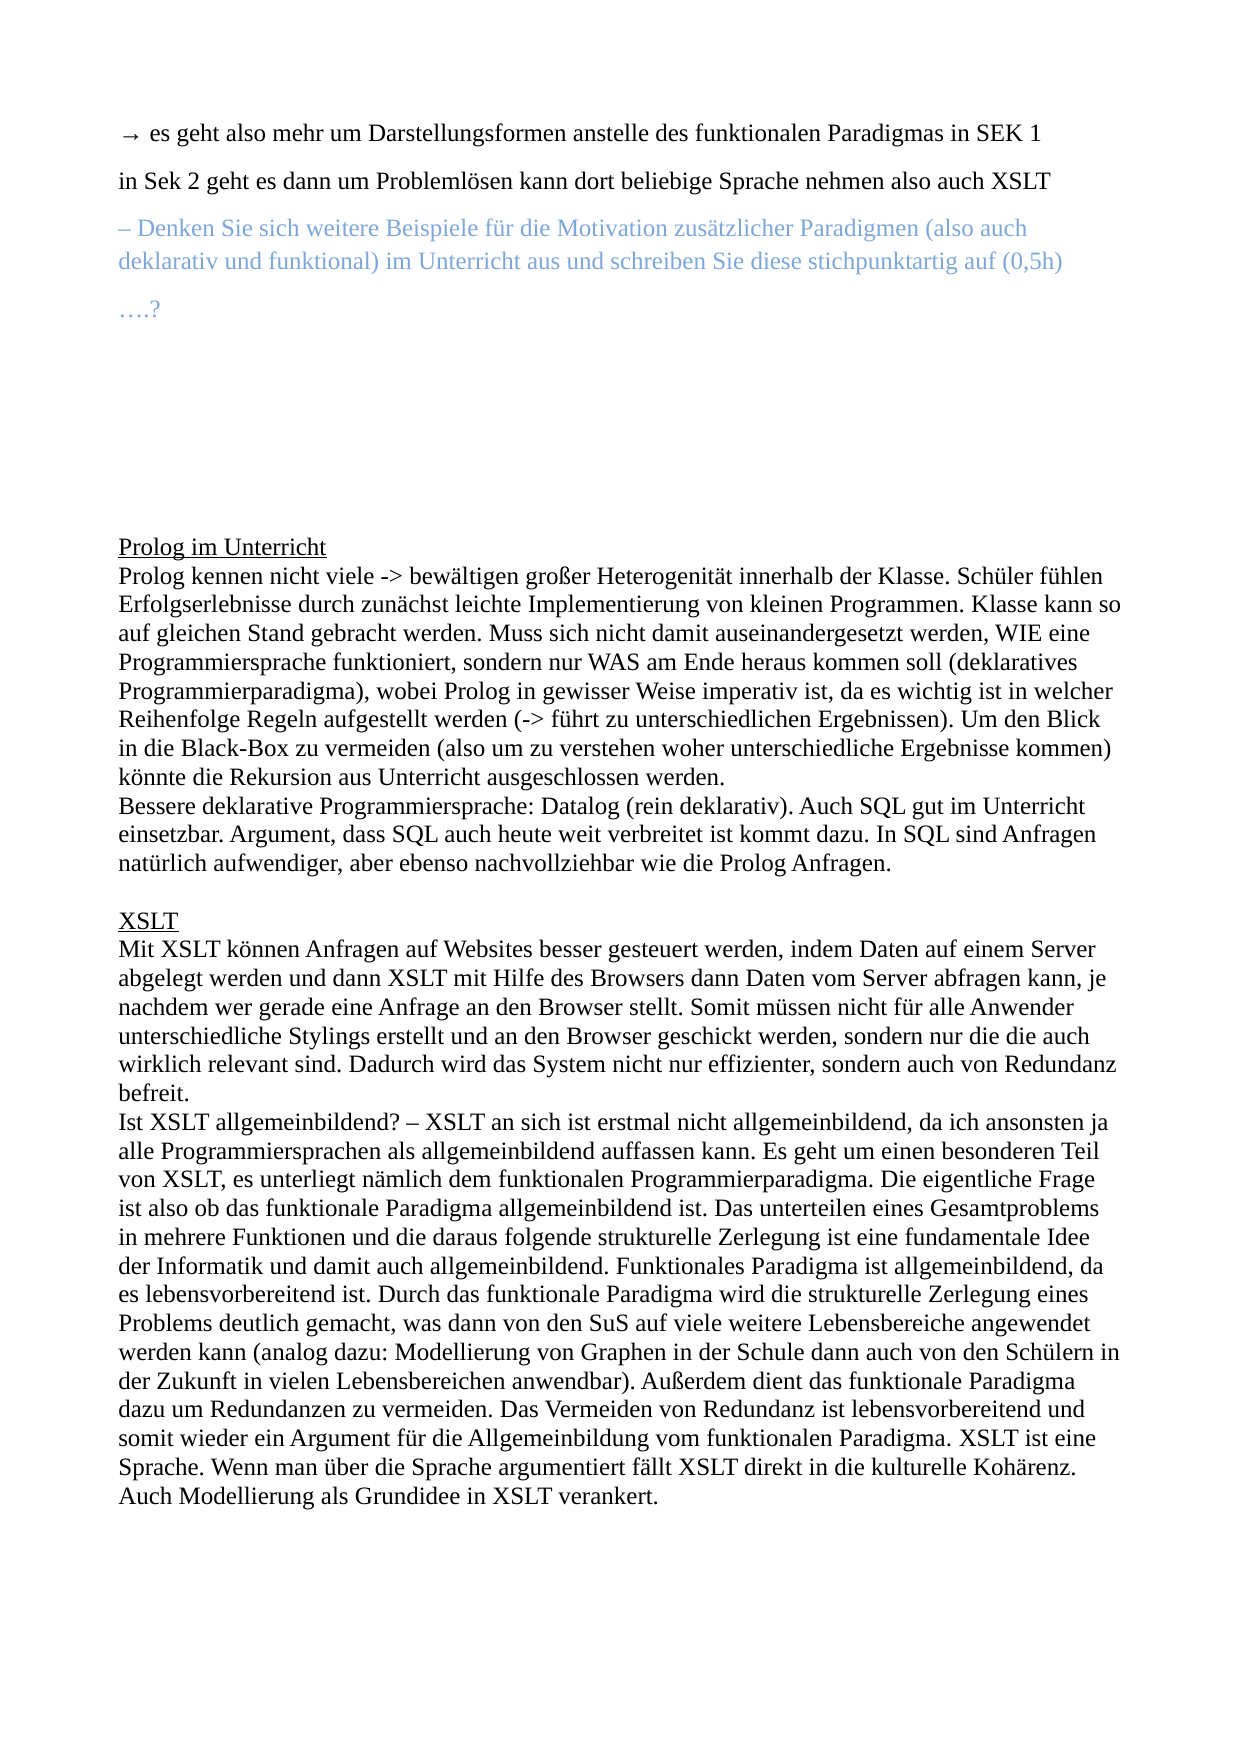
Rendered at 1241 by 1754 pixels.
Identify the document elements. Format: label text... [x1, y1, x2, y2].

text Bessere deklarative Programmiersprache: Datalog (rein deklarativ). Auch SQL gut im Unterricht einsetzbar. Argument, dass SQL auch heute weit verbreitet ist kommt dazu. In SQL sind Anfragen natürlich aufwendiger, aber ebenso nachvollziehbar wie die Prolog Anfragen. [118, 791, 1122, 877]
text XSLT [118, 906, 1122, 934]
text in Sek 2 geht es dann um Problemlösen kann dort beliebige Sprache nehmen also auch XSLT [118, 166, 1122, 194]
text Prolog kennen nicht viele -> bewältigen großer Heterogenität innerhalb der Klasse. Schüler fühlen Erfolgserlebnisse durch zunächst leichte Implementierung von kleinen Programmen. Klasse kann so auf gleichen Stand gebracht werden. Muss sich nicht damit auseinandergesetzt werden, WIE eine Programmiersprache funktioniert, sondern nur WAS am Ende heraus kommen soll (deklaratives Programmierparadigma), wobei Prolog in gewisser Weise imperativ ist, da es wichtig ist in welcher Reihenfolge Regeln aufgestellt werden (-> führt zu unterschiedlichen Ergebnissen). Um den Blick in die Black-Box zu vermeiden (also um zu verstehen woher unterschiedliche Ergebnisse kommen) könnte die Rekursion aus Unterricht ausgeschlossen werden. [118, 561, 1122, 791]
text ….? [118, 294, 1122, 323]
text → es geht also mehr um Darstellungsformen anstelle des funktionalen Paradigmas in SEK 1 [118, 118, 1122, 147]
text Ist XSLT allgemeinbildend? – XSLT an sich ist erstmal nicht allgemeinbildend, da ich ansonsten ja alle Programmiersprachen als allgemeinbildend auffassen kann. Es geht um einen besonderen Teil von XSLT, es unterliegt nämlich dem funktionalen Programmierparadigma. Die eigentliche Frage ist also ob das funktionale Paradigma allgemeinbildend ist. Das unterteilen eines Gesamtproblems in mehrere Funktionen und die daraus folgende strukturelle Zerlegung ist eine fundamentale Idee der Informatik und damit auch allgemeinbildend. Funktionales Paradigma ist allgemeinbildend, da es lebensvorbereitend ist. Durch das funktionale Paradigma wird die strukturelle Zerlegung eines Problems deutlich gemacht, was dann von den SuS auf viele weitere Lebensbereiche angewendet werden kann (analog dazu: Modellierung von Graphen in der Schule dann auch von den Schülern in der Zukunft in vielen Lebensbereichen anwendbar). Außerdem dient das funktionale Paradigma dazu um Redundanzen zu vermeiden. Das Vermeiden von Redundanz ist lebensvorbereitend und somit wieder ein Argument für die Allgemeinbildung vom funktionalen Paradigma. XSLT ist eine Sprache. Wenn man über die Sprache argumentiert fällt XSLT direkt in die kulturelle Kohärenz. Auch Modellierung als Grundidee in XSLT verankert. [118, 1107, 1122, 1509]
text Mit XSLT können Anfragen auf Websites besser gesteuert werden, indem Daten auf einem Server abgelegt werden und dann XSLT mit Hilfe des Browsers dann Daten vom Server abfragen kann, je nachdem wer gerade eine Anfrage an den Browser stellt. Somit müssen nicht für alle Anwender unterschiedliche Stylings erstellt und an den Browser geschickt werden, sondern nur die die auch wirklich relevant sind. Dadurch wird das System nicht nur effizienter, sondern auch von Redundanz befreit. [118, 934, 1122, 1107]
text – Denken Sie sich weitere Beispiele für die Motivation zusätzlicher Paradigmen (also auch deklarativ und funktional) im Unterricht aus und schreiben Sie diese stichpunktartig auf (0,5h) [118, 213, 1122, 275]
text Prolog im Unterricht [118, 532, 1122, 561]
